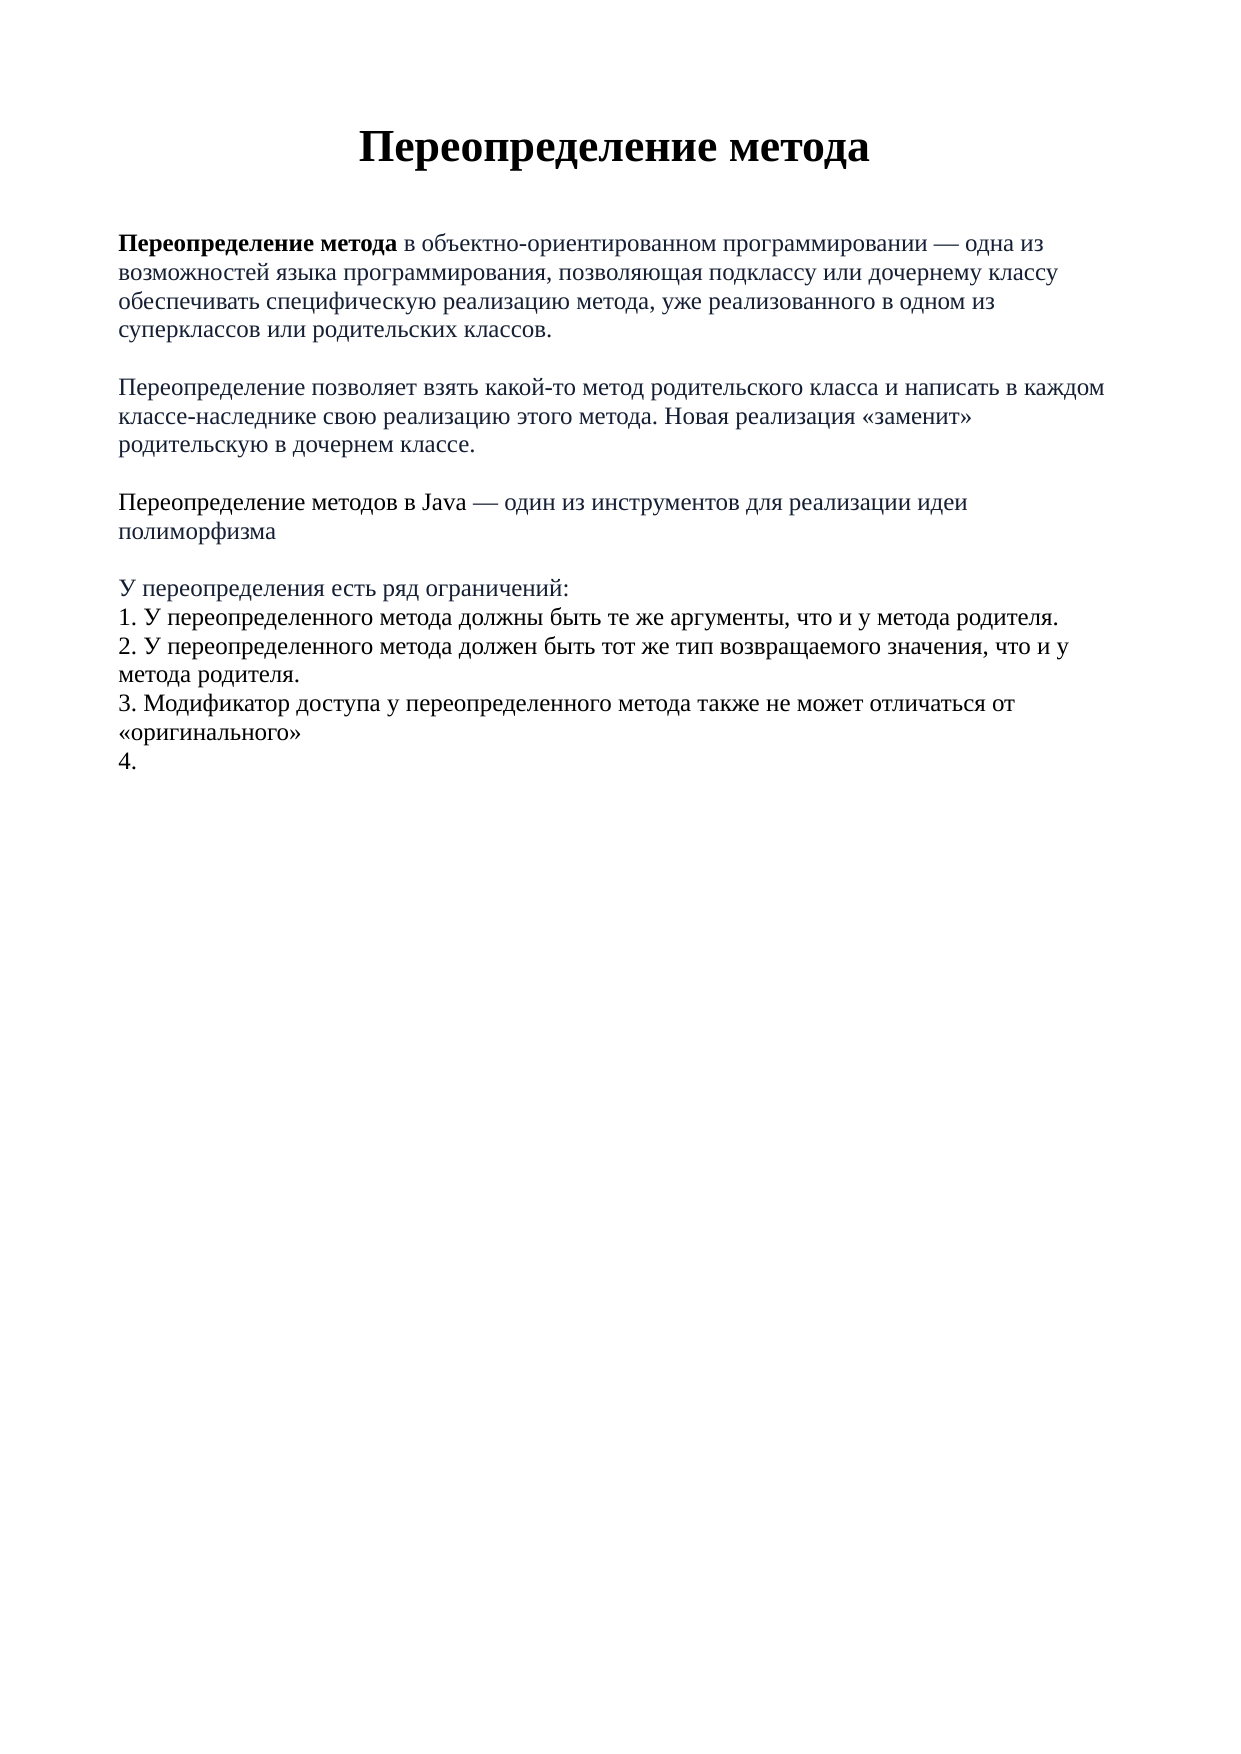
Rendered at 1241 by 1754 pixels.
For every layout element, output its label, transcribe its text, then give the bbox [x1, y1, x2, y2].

list 3. Модификатор доступа у переопределенного метода также не может отличаться от «оригинального» [118, 688, 1122, 746]
text Переопределение метода в объектно-ориентированном программировании — одна из возможностей языка программирования, позволяющая подклассу или дочернему классу обеспечивать специфическую реализацию метода, уже реализованного в одном из суперклассов или родительских классов. [118, 228, 1122, 343]
text У переопределения есть ряд ограничений: [118, 573, 1122, 602]
text Переопределение методов в Java — один из инструментов для реализации идеи полиморфизма [118, 487, 1122, 544]
list 1. У переопределенного метода должны быть те же аргументы, что и у метода родителя. [118, 602, 1122, 631]
text Переопределение позволяет взять какой-то метод родительского класса и написать в каждом классе-наследнике свою реализацию этого метода. Новая реализация «заменит» родительскую в дочернем классе. [118, 372, 1122, 458]
list 4. [118, 746, 1122, 774]
list 2. У переопределенного метода должен быть тот же тип возвращаемого значения, что и у метода родителя. [118, 631, 1122, 688]
text Переопределение метода [118, 118, 1122, 171]
